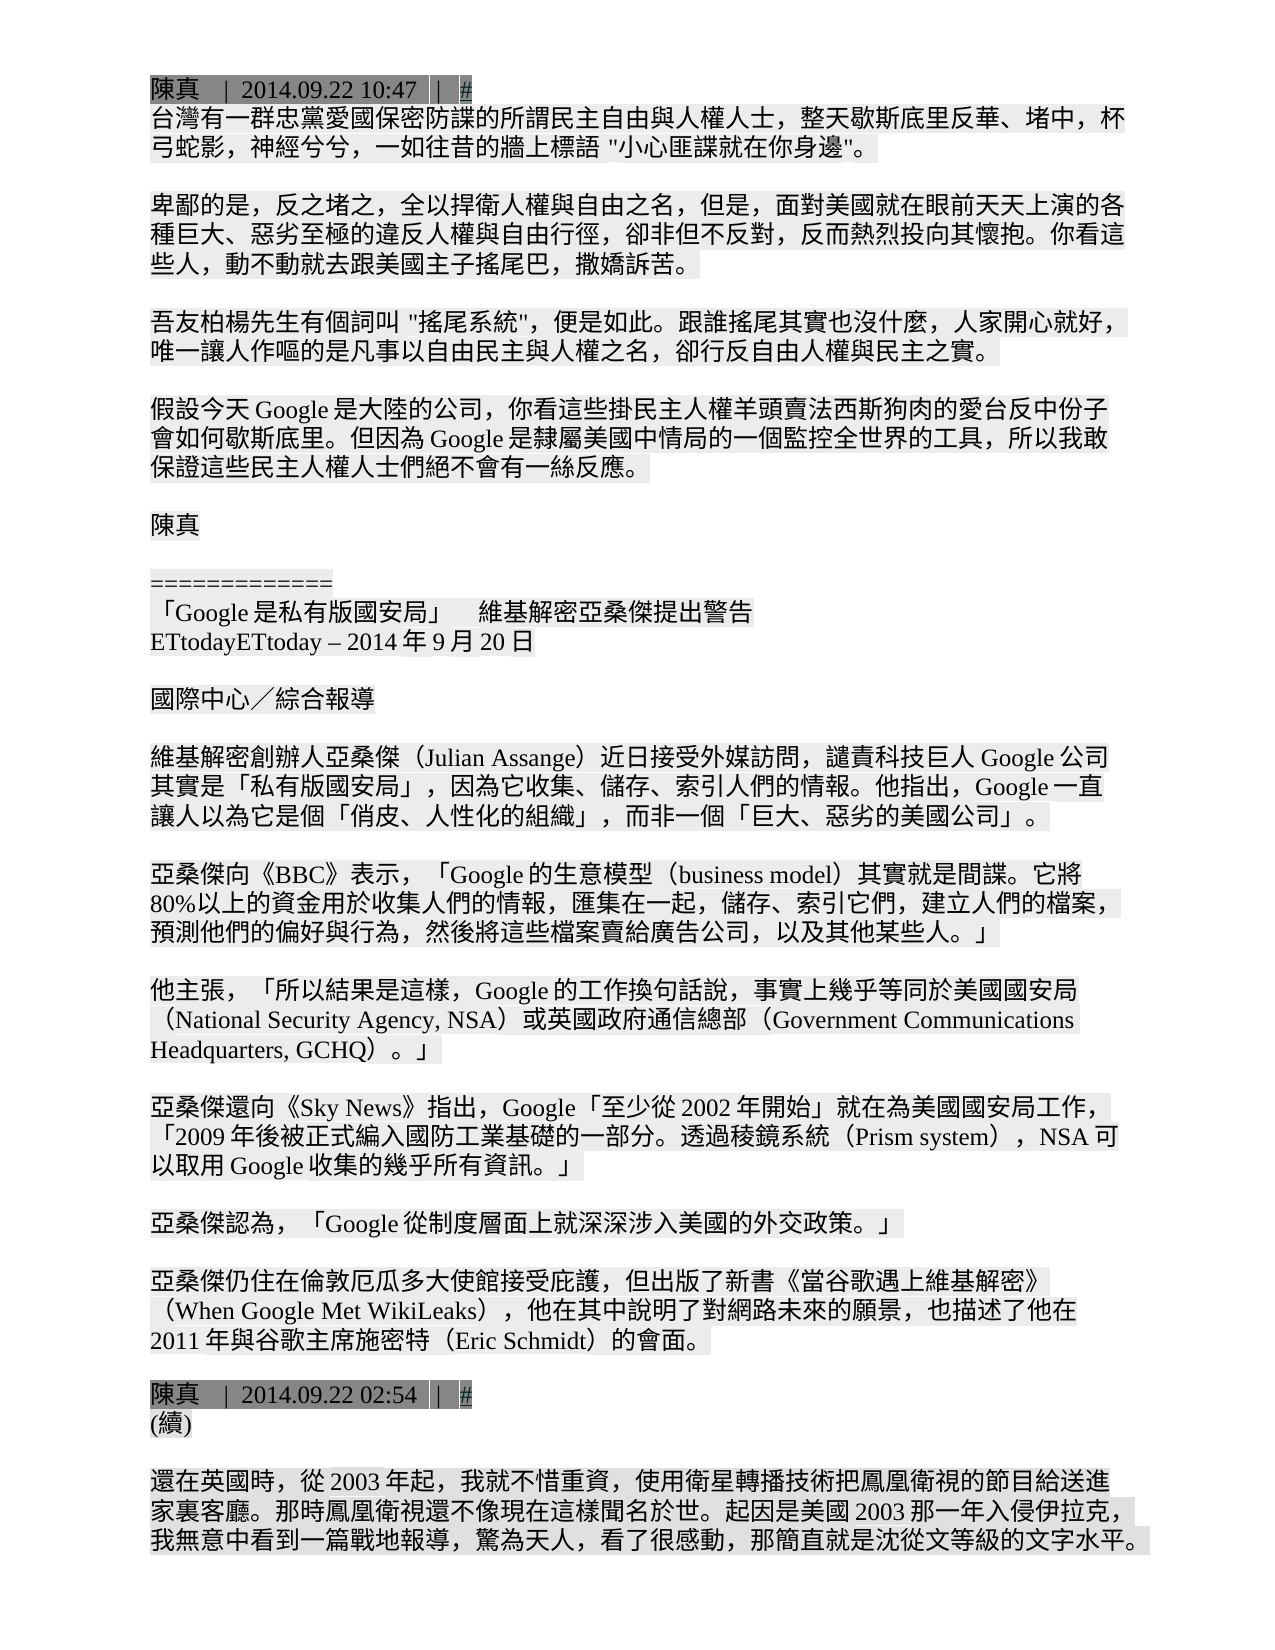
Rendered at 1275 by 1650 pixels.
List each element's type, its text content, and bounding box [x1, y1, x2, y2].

text (續) 還在英國時，從2003年起，我就不惜重資，使用衛星轉播技術把鳳凰衛視的節目給送進家裏客廳。那時鳳凰衛視還不像現在這樣聞名於世。起因是美國2003那一年入侵伊拉克，我無意中看到一篇戰地報導，驚為天人，看了很感動，那簡直就是沈從文等級的文字水平。如果我沒記錯，寫那篇文章的記者就是陳曉楠。 隔天我就跟學姊說起這事。於是很快我們家就有了鳳凰衛視。 我看過全世界成千上百個中英文媒體或網站，至今沒見過世上能有哪個中英文媒體像鳳凰衛視那樣的超高文化水平與報導內涵，讓我差不多十年來都不敢再看。 雖然我還是每天錄節目(最近錄影機壞掉沒時間弄，很苦惱)，但我只是打算錄給後世的人看，我自己卻不敢看，我怕看了會很容易讓我失去向上提昇的動力，會讓我又去做一些不利於前途或有傷銀行存款的傻事。 不信的人，不妨網路上隨便找個比方說陳曉楠主持的 "冷暖人生" (第一強烈推薦)或是像周一到周五都有、包括無數主題的歷史記錄片 "鳳凰大視野"(強烈推薦) 或是討論國際時事的 "今日看世界"(強烈推薦)，或是訪問各國政要或名人的 "名人面對面" 或 "環球人物周刊"，或是 "我的中國心" (強烈推薦)，或是討論建築的 "築夢天下"(強烈推薦)，或是以前楊娟主持的 "風範大國民" (強烈推薦)或是曾子墨討論社會問題的 "社會能見度"...等等等，保證讓你瞠目結舌，感動連連。 很難想像怎麼會有媒體具有這樣深刻動人的表達能力，幾乎每一個節目都讓我很感動，很佩服，不但詳實可信，而且微妙，深刻，動人。 我每幾天就得換一次錄影的帶子，常常得閉著眼睛換，因為我怕不小心在換的時候會看到哪怕只是一小段節目，我常會受不了；有如侯孝賢電影或沈從文小說般，情感表達之微妙豐厚深沉，以及理性、內斂、中肯、平實的客觀能力，總是使我很感動。 甚至包括每天一大早的新聞報導(這我倒是敢看)都是超高水平，我每天看都還是很讚嘆，不管是採訪內涵或新聞製作之深入與豐富以及平實可信且中肯內斂，在在使我嘆為觀止。我畢竟不是沒見過世面的人，我是用一種很高的標準來評價。 在此我倒不是要向台灣人宣揚鳳凰衛視，我只是對種種落差與荒謬感到極度不可思議，難道我是在做夢？ 比方說，基於政治理由，當鳳凰遍及全球時，卻無法在台灣落腳。前一陣子不是有人提議讓鳳凰進來台灣嗎？結果那些什麼反旺中的混蛋(或蠢蛋們)馬上起來反對，竟然失聲尖叫說： "天啊，嚇死人！我們是民主國家耶，我們是高水準高文化的社會耶，怎麼可以讓下三濫的共產黨文宣來污染我們的社會，來給我們洗腦"！ 這其實就像有人建議說，何不讓古典音樂也進來台灣，那些喜歡聽流行歌的蠢蛋們卻失聲尖叫說： "天啊，嚇死人，我們是音樂之都耶，我們是高水準高文化的音樂社會耶，怎麼可以讓沒水準的靡靡之音進來污染我們高貴的音樂心靈？" 我並不在乎台灣人要怎麼做賤自己，我只是很難想像怎麼會有上述這樣一種完全與事實相反的誤解。台灣徹底封閉的井底之蛙性格，由此可見；完全不知天空有多大，缺乏最最基本的鑑賞能力。 剛剛為了看明天有沒有放颱風假，轉到台灣的新聞台。毫無例外地，台灣的所謂新聞當然又是三爆：爆奶、爆紅、爆夯。有人跟我說夯就是紅的意思，不過無所謂，反正所謂夯，對我來說就是個 "爛" 字，不差多這一爆。 我看到剛剛的新聞畫面是兩個 "長髮辣妹" 在台北地檢署辦手續的背影，鏡頭上還特別以鮮紅箭頭，叫觀眾要特別注意這兩位辣妹的一雙修長美腿及超短熱褲，以及仰角超過45度的翹臀，以及他們身上的穿著之各種品牌介紹。新聞旁白說，夜店殺警案的凶嫌獲准交保，前來辦手續的是兩位 "身材火辣的正妹"。 我一看，馬上轉台，實在厭惡至極。我並不是說不能討論人的長相美醜身材高矮或尺寸大小，重點是：全世界有沒有哪個社會的新聞報導永遠就是聚焦在辣妹、正妹、爆奶、爆紅或什麼 "網友說"，或網友的什麼多有趣多好笑的碗糕 kuso等等。 在這密不通風的鬼島上，所謂新聞，全部的全部就是這些，完完全全沒有半點真正意義上的新聞；而且，更不可思議的是，台灣人非但不會生氣憤怒，反而超愛看這樣一種根本不是新聞的 "新聞"。 一個人，在這種環境長大，你想他會變成一個什麼樣的人。這也難怪有一回去印度，當地導遊十天內講了大概超過三千次的帥哥辣妹。他發音不準，總是把帥讀成甩，十天內幾乎每一句話都是 "甩哥辣妹"。 那個印度導遊說，"我常帶台灣團，我知道你們台灣人最愛看甩哥辣妹。" 於是他的每一個景點介紹就完全朝甩哥辣妹的方向來說明。 比方說天未亮，來到恆河，印度人很虔誠，清晨迎著第一道朝陽沐浴淨身對神膜拜。但導遊卻跟大家介紹說，"等一下要帶你們去看甩哥辣妹哦，而且是脫光光給你看光光哦。" 想不到台灣團員個個聽了好開心，有位女團員還說："導遊啊，你也是帥哥吶，你要不要等一下也脫光光給我們看。" 來到甘地居住且被暗殺處改建的甘地紀念館，導遊也是一路說，"等一下要帶你們去看一個印度甩哥叫甘地哦"，一路甩哥個不停。我若不仔細聽，還真不知道他是在講甘地。 台灣人不覺得甘地帥，沒興趣參觀，於是害我和學姊創下以三分鐘的史上最快速度參觀完甘地紀念館的金氏記錄。 打破金氏記錄後，導遊說， "我們不要看這種髒髒的甩哥，恆河那裏的人都很窮很髒，你們不愛看，現在我要帶你們去印度最好的城市新德里，在那裏你們在街上就可以看到很乾淨的甩哥"，於是台灣團員們又發出尖叫歡樂聲。 其中有一個景點是印度聞名於世的性廟，各種跟性與宗教有關的雕塑與建築遍佈山頭，非常震撼。但是導遊卻在神廟裏一路帶著大家看一些他認為台灣人一定會喜歡看的畫面。 例如他說： "快來看快來看，有沒有看到，這牆上有個圖，有個甩哥的小弟弟很長很大哦，看到沒有，就這樣插進去美女的小妹妹裏。" "還有還有，這裏還有一個圖，這個甩哥很厲害哦，你看，他一次插三個美女的小妹妹哦"。 隨著導遊的指點，團員們便一擁而上，對著牆上的生殖器或爆奶吸奶舔小妹妹等畫面一陣猛拍照。 還有些更下流的，顧及巴勒網有許多未成年讀者，我就不詳述了。 我並不是假道學，更不是反對大家談論甩哥美女或爆奶翹臀。問題是：難道這就是你來參觀甘地紀念館的觀察重點？難道看人脫光光洗澡是你來到神聖的恆河上的目的？難道來到壯觀的性廟千年建築，你只是想尋找 (套句台灣人的流行用語) "最勁爆" 的性交姿勢？ 我們很想合群，但就是合不來。同胞們舉世無雙的特殊品味，我實在跟不上。 我很喜歡大島渚導演的 "Merry christmas, Mr. Lawrence"，台譯 "俘虜"。二、三十年來我看了差不多超過一百遍。因為自己家裏開電影院的關係，我以前看台南的所有電影院都不用買票，因此一些我喜歡的片子我就一直反覆看。 記得每次去看俘虜時，戲院裏總是有不少年輕女生觀眾。這讓我感到相當奇怪，這樣嚴肅深沉充滿贖罪意識的的電影，怎麼可能會有那麼多年輕女性觀眾？ 後來我看這些女生還對著螢幕拿相機猛拍照，更是百思不解，心想這些女生怎麼跟我一樣，熱愛俘虜到這種地步。 幾年後，經高人指點，謎團才終於解開。原來她們不是真的喜歡電影，而是來給片中兩位甩哥男主角拍照。我當時只認識 "板本龍一"，沒聽過大衛鮑依這位演員，幾年後才知道原來他是一名英國歌手。 我不是假道學，也不是反對大家談論或熱愛甩哥美女，重點是，就跟上述印度之旅一樣，妳是來看電影的嗎？甩哥辣跟看電影能扯得上一絲絲關係嗎？ 就好像你去參觀雕塑或畫展，難道是為了想看哪尊雕像或畫作裏的人物的奶子夠不夠大，屁股翹不翹，臉蛋美不美？性交姿勢夠不夠勁爆？這一切跟你所接觸的活動或作品，能扯得上一點點關係嗎？所謂俗不可耐，就是如此。 印度回來之後，我要求旅行社退費。我說我不是來參加買春團吧？為什麼不管參觀什麼，永遠就是講什麼帥不帥美不美？ 旅行社原本抵死不從，後來知道我可能會做出一些讓他們損失更慘重的行為，於是就退了一些錢給我們兩個。其中有些費用是從印度導遊身上搜刮來的。但我其實覺得不能怪那位十分賣力介紹的印度甩哥導遊，因為就如他所說： "我常帶你們台灣團，我知道你們台灣人最喜歡甩哥辣妹"，而他的確也成功滿足並迎合了大多數台灣團員的喜好。 就跟台灣所謂新聞報導一樣，我不是反對大家平常熱愛甩哥辣妹，重點是：怎麼會有個社會，完全不存在任何新聞報導，對世界完全無知，卻不斷講什麼爆奶爆紅爆夯或什麼 "網友說" 或什麼出洋相的、勁爆的網路影片。 電影也一樣，男女主角的長相和身材跟電影有任何關係嗎？你看雕像或畫作，難道也能扯上甩哥美女？ 講這些只是要說明一件事：井底之蛙的困境。 井底之蛙因為沒法意識到天空的存在，他始終以為從井底望出去那一小塊東西就是天空，於是他始終秉持著一套奇怪的標準來看世界，簡單說就是三爆，爆奶爆紅爆夯。 或者換句話說就是誰美誰帥，誰奶子大屁股翹，誰是厲害名校、名醫、名教授，誰出國比賽得獎誰就是台灣之光，誰出洋相好可笑好可愛好恐怖哦，或網友又弄了什麼好好笑的影片，或網友又說了什麼好好笑的無聊話。 一個人不一定要出國才叫出了井底。同理，出國出一千次也一樣很可能始終住在井底而不自知。但一隻蛙，當他意識到他所見之天空很可能極其有限時，不妨想方設法脫井而出，來到井外看看真實世界之大，也許遠非你原先所能想像。 這跟歧視自然有關係。井底之蛙很容易根據一些奇怪的標準來看世界，進而歧視一些遠遠超過他的人事物。但你很難讓他醒悟，畢竟既已成蛙，想脫井而出並不容易。這多少需要一種鑑賞能力。否則，就算把絕世珍珠塞到你眼前，你還以為是虱目魚丸哪。 [150, 1409, 1125, 1555]
text 陳真 | 2014.09.22 10:47 | # [150, 75, 1125, 104]
text 台灣有一群忠黨愛國保密防諜的所謂民主自由與人權人士，整天歇斯底里反華、堵中，杯弓蛇影，神經兮兮，一如往昔的牆上標語 "小心匪諜就在你身邊"。 卑鄙的是，反之堵之，全以捍衛人權與自由之名，但是，面對美國就在眼前天天上演的各種巨大、惡劣至極的違反人權與自由行徑，卻非但不反對，反而熱烈投向其懷抱。你看這些人，動不動就去跟美國主子搖尾巴，撒嬌訴苦。 吾友柏楊先生有個詞叫 "搖尾系統"，便是如此。跟誰搖尾其實也沒什麼，人家開心就好，唯一讓人作嘔的是凡事以自由民主與人權之名，卻行反自由人權與民主之實。 假設今天Google是大陸的公司，你看這些掛民主人權羊頭賣法西斯狗肉的愛台反中份子會如何歇斯底里。但因為Google是隸屬美國中情局的一個監控全世界的工具，所以我敢保證這些民主人權人士們絕不會有一絲反應。 陳真 ============= 「Google是私有版國安局」 維基解密亞桑傑提出警告 ETtodayETtoday – 2014年9月20日 國際中心／綜合報導 維基解密創辦人亞桑傑（Julian Assange）近日接受外媒訪問，譴責科技巨人Google公司其實是「私有版國安局」，因為它收集、儲存、索引人們的情報。他指出，Google一直讓人以為它是個「俏皮、人性化的組織」，而非一個「巨大、惡劣的美國公司」。 亞桑傑向《BBC》表示，「Google的生意模型（business model）其實就是間諜。它將80%以上的資金用於收集人們的情報，匯集在一起，儲存、索引它們，建立人們的檔案，預測他們的偏好與行為，然後將這些檔案賣給廣告公司，以及其他某些人。」 他主張，「所以結果是這樣，Google的工作換句話說，事實上幾乎等同於美國國安局（National Security Agency, NSA）或英國政府通信總部（Government Communications Headquarters, GCHQ）。」 亞桑傑還向《Sky News》指出，Google「至少從2002年開始」就在為美國國安局工作，「2009年後被正式編入國防工業基礎的一部分。透過稜鏡系統（Prism system），NSA可以取用Google收集的幾乎所有資訊。」 亞桑傑認為，「Google從制度層面上就深深涉入美國的外交政策。」 亞桑傑仍住在倫敦厄瓜多大使館接受庇護，但出版了新書《當谷歌遇上維基解密》（When Google Met WikiLeaks），他在其中說明了對網路未來的願景，也描述了他在2011年與谷歌主席施密特（Eric Schmidt）的會面。 [150, 104, 1125, 1355]
text 陳真 | 2014.09.22 02:54 | # [150, 1380, 1125, 1409]
